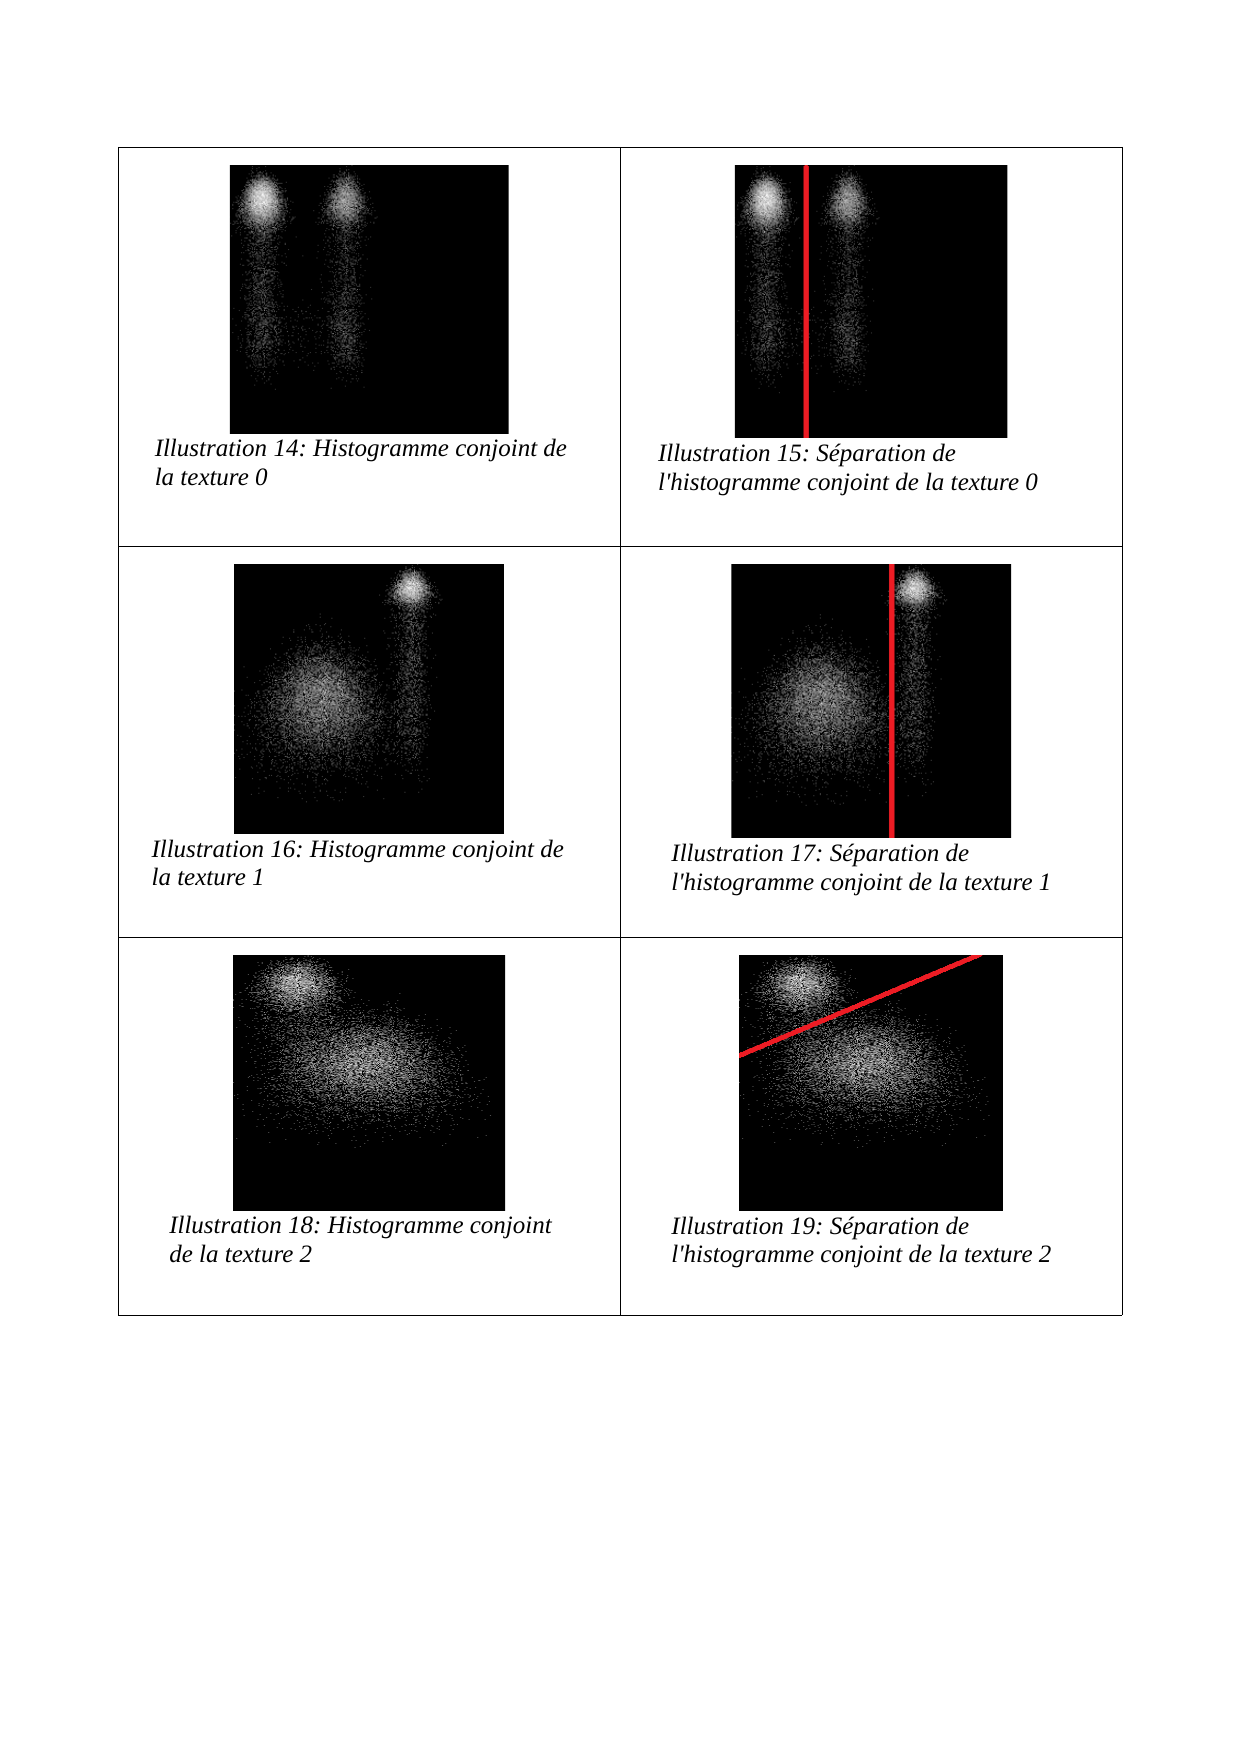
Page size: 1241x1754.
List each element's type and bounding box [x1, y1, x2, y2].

table_cell [119, 938, 620, 1315]
picture [734, 165, 1008, 438]
picture [739, 955, 1003, 1211]
picture [229, 165, 509, 434]
picture [233, 955, 506, 1211]
table_header [119, 148, 620, 546]
table_cell [119, 547, 620, 937]
picture [234, 564, 504, 834]
table_cell [621, 547, 1122, 937]
table_header [621, 148, 1122, 546]
table_cell [621, 938, 1122, 1315]
picture [731, 564, 1012, 838]
